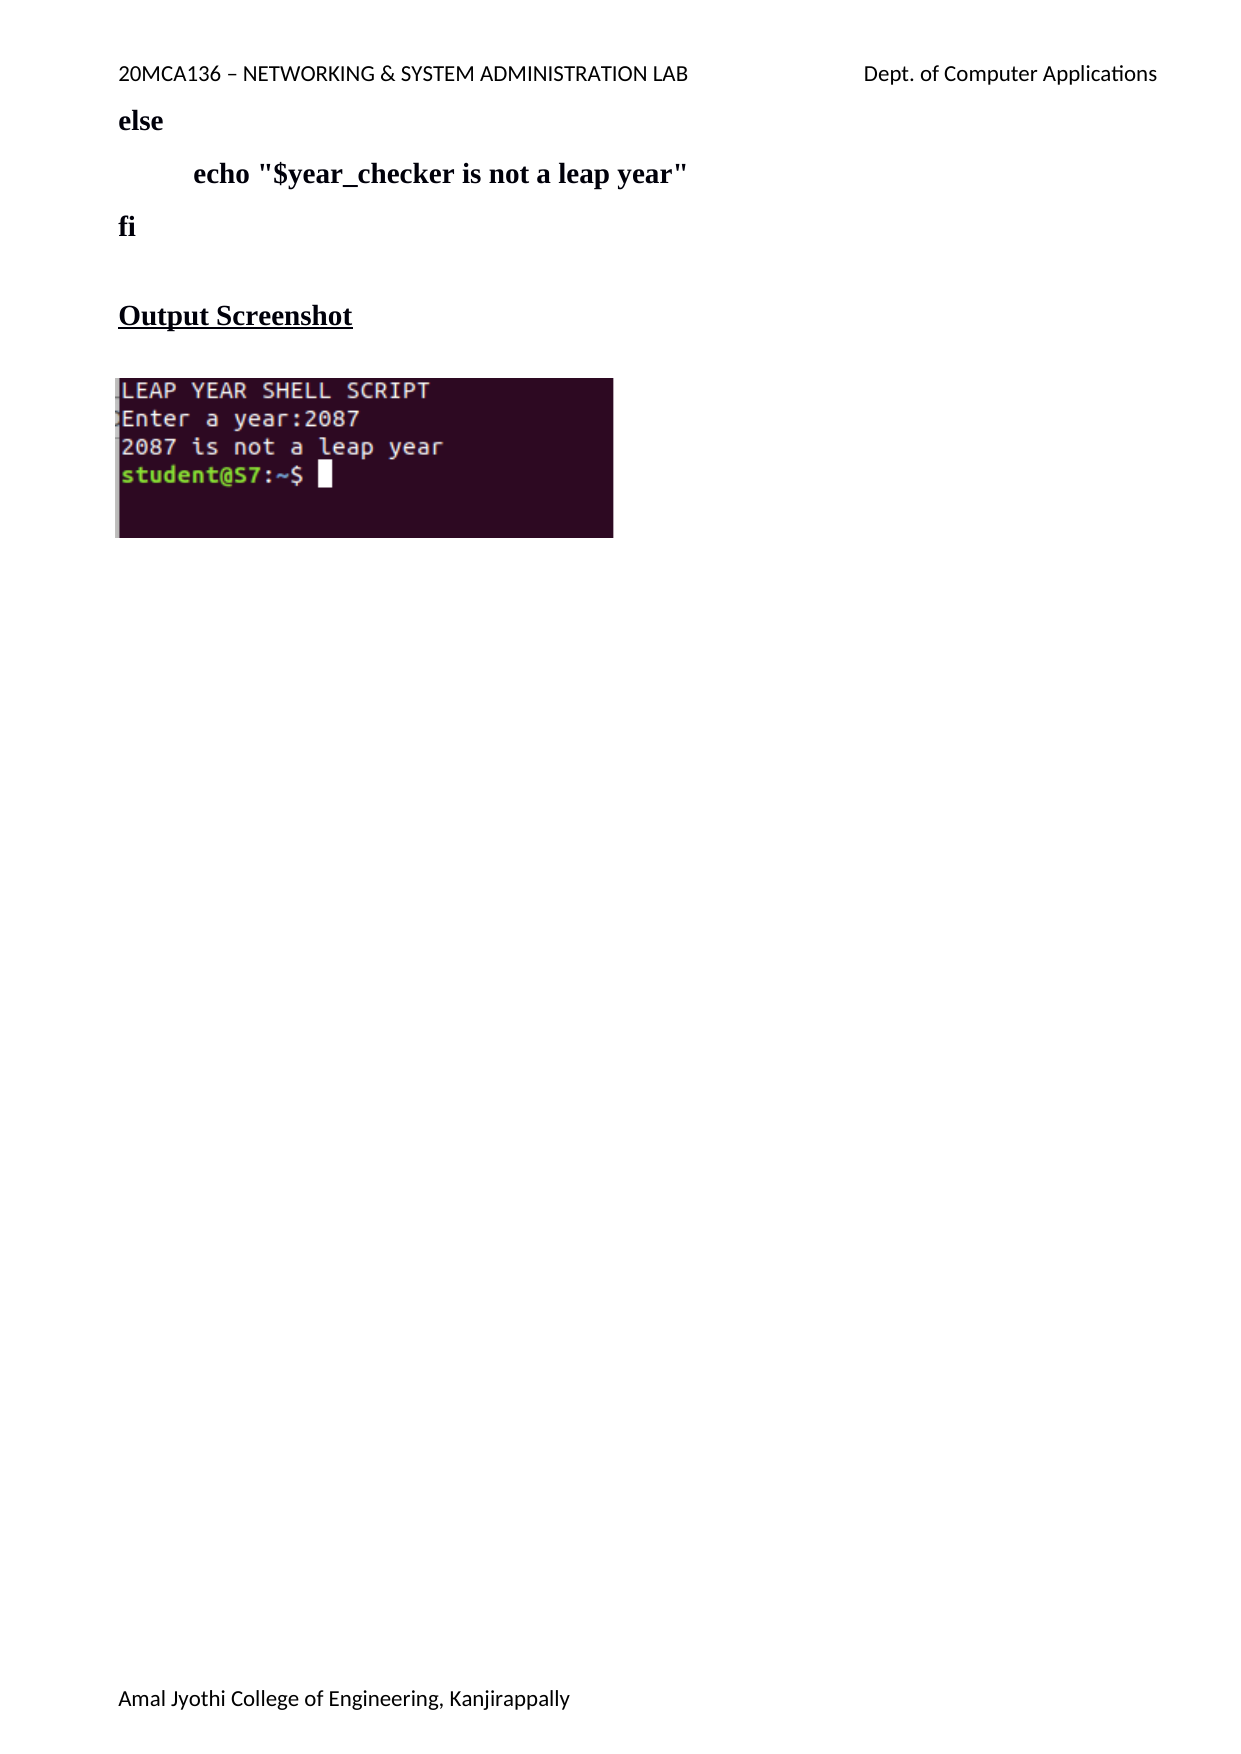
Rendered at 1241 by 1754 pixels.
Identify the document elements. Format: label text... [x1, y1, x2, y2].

text echo "$year_checker is not a leap year" [118, 156, 1167, 190]
text Output Screenshot [118, 298, 1167, 332]
text fi [118, 209, 1167, 243]
text else [118, 103, 1167, 137]
picture [115, 378, 614, 538]
